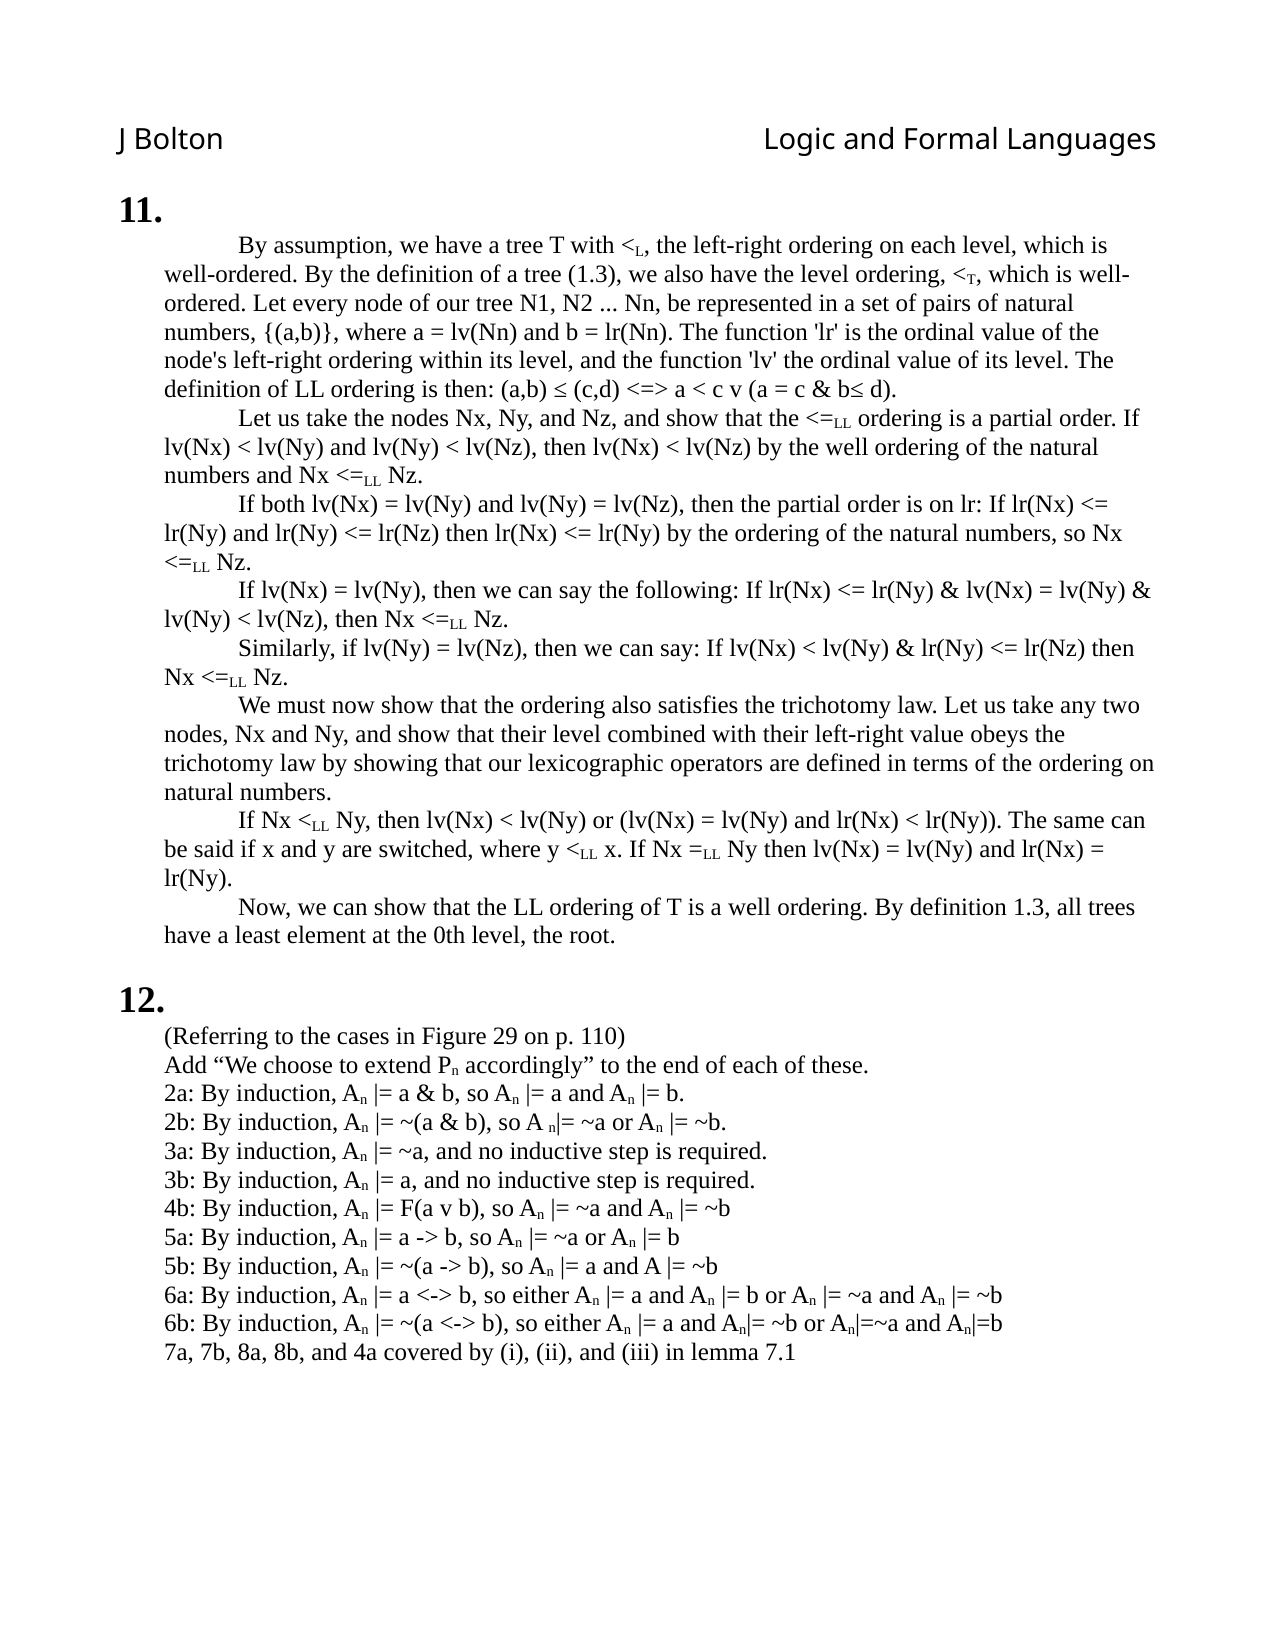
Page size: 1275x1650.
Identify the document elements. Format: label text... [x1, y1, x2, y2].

text Similarly, if lv(Ny) = lv(Nz), then we can say: If lv(Nx) < lv(Ny) & lr(Ny) <= lr(Nz) then Nx <=LL Nz. [164, 633, 1157, 690]
text 5a: By induction, An |= a -> b, so An |= ~a or An |= b [164, 1222, 1157, 1251]
text 3a: By induction, An |= ~a, and no inductive step is required. [164, 1136, 1157, 1165]
text 6b: By induction, An |= ~(a <-> b), so either An |= a and An|= ~b or An|=~a and An|=b [164, 1308, 1157, 1337]
text 7a, 7b, 8a, 8b, and 4a covered by (i), (ii), and (iii) in lemma 7.1 [164, 1337, 1157, 1366]
text 2a: By induction, An |= a & b, so An |= a and An |= b. [164, 1078, 1157, 1107]
text If both lv(Nx) = lv(Ny) and lv(Ny) = lv(Nz), then the partial order is on lr: If lr(Nx) <= lr(Ny) and lr(Ny) <= lr(Nz) then lr(Nx) <= lr(Ny) by the ordering of the natural numbers, so Nx <=LL Nz. [164, 489, 1157, 575]
text Add “We choose to extend Pn accordingly” to the end of each of these. [164, 1050, 1157, 1078]
text 6a: By induction, An |= a <-> b, so either An |= a and An |= b or An |= ~a and An |= ~b [164, 1280, 1157, 1308]
text If lv(Nx) = lv(Ny), then we can say the following: If lr(Nx) <= lr(Ny) & lv(Nx) = lv(Ny) & lv(Ny) < lv(Nz), then Nx <=LL Nz. [164, 575, 1157, 633]
text Now, we can show that the LL ordering of T is a well ordering. By definition 1.3, all trees have a least element at the 0th level, the root. [164, 892, 1157, 949]
text We must now show that the ordering also satisfies the trichotomy law. Let us take any two nodes, Nx and Ny, and show that their level combined with their left-right value obeys the trichotomy law by showing that our lexicographic operators are defined in terms of the ordering on natural numbers. [164, 690, 1157, 805]
text 12. [118, 978, 1157, 1021]
text If Nx <LL Ny, then lv(Nx) < lv(Ny) or (lv(Nx) = lv(Ny) and lr(Nx) < lr(Ny)). The same can be said if x and y are switched, where y <LL x. If Nx =LL Ny then lv(Nx) = lv(Ny) and lr(Nx) = lr(Ny). [164, 805, 1157, 892]
text 3b: By induction, An |= a, and no inductive step is required. [164, 1165, 1157, 1193]
text Let us take the nodes Nx, Ny, and Nz, and show that the <=LL ordering is a partial order. If lv(Nx) < lv(Ny) and lv(Ny) < lv(Nz), then lv(Nx) < lv(Nz) by the well ordering of the natural numbers and Nx <=LL Nz. [164, 403, 1157, 489]
text 2b: By induction, An |= ~(a & b), so A n|= ~a or An |= ~b. [164, 1107, 1157, 1136]
text By assumption, we have a tree T with <L, the left-right ordering on each level, which is well-ordered. By the definition of a tree (1.3), we also have the level ordering, <T, which is well-ordered. Let every node of our tree N1, N2 ... Nn, be represented in a set of pairs of natural numbers, {(a,b)}, where a = lv(Nn) and b = lr(Nn). The function 'lr' is the ordinal value of the node's left-right ordering within its level, and the function 'lv' the ordinal value of its level. The definition of LL ordering is then: (a,b) ≤ (c,d) <=> a < c v (a = c & b≤ d). [164, 230, 1157, 403]
text (Referring to the cases in Figure 29 on p. 110) [164, 1021, 1157, 1050]
text 5b: By induction, An |= ~(a -> b), so An |= a and A |= ~b [164, 1251, 1157, 1280]
text 4b: By induction, An |= F(a v b), so An |= ~a and An |= ~b [164, 1193, 1157, 1222]
text 11. [118, 187, 1157, 230]
